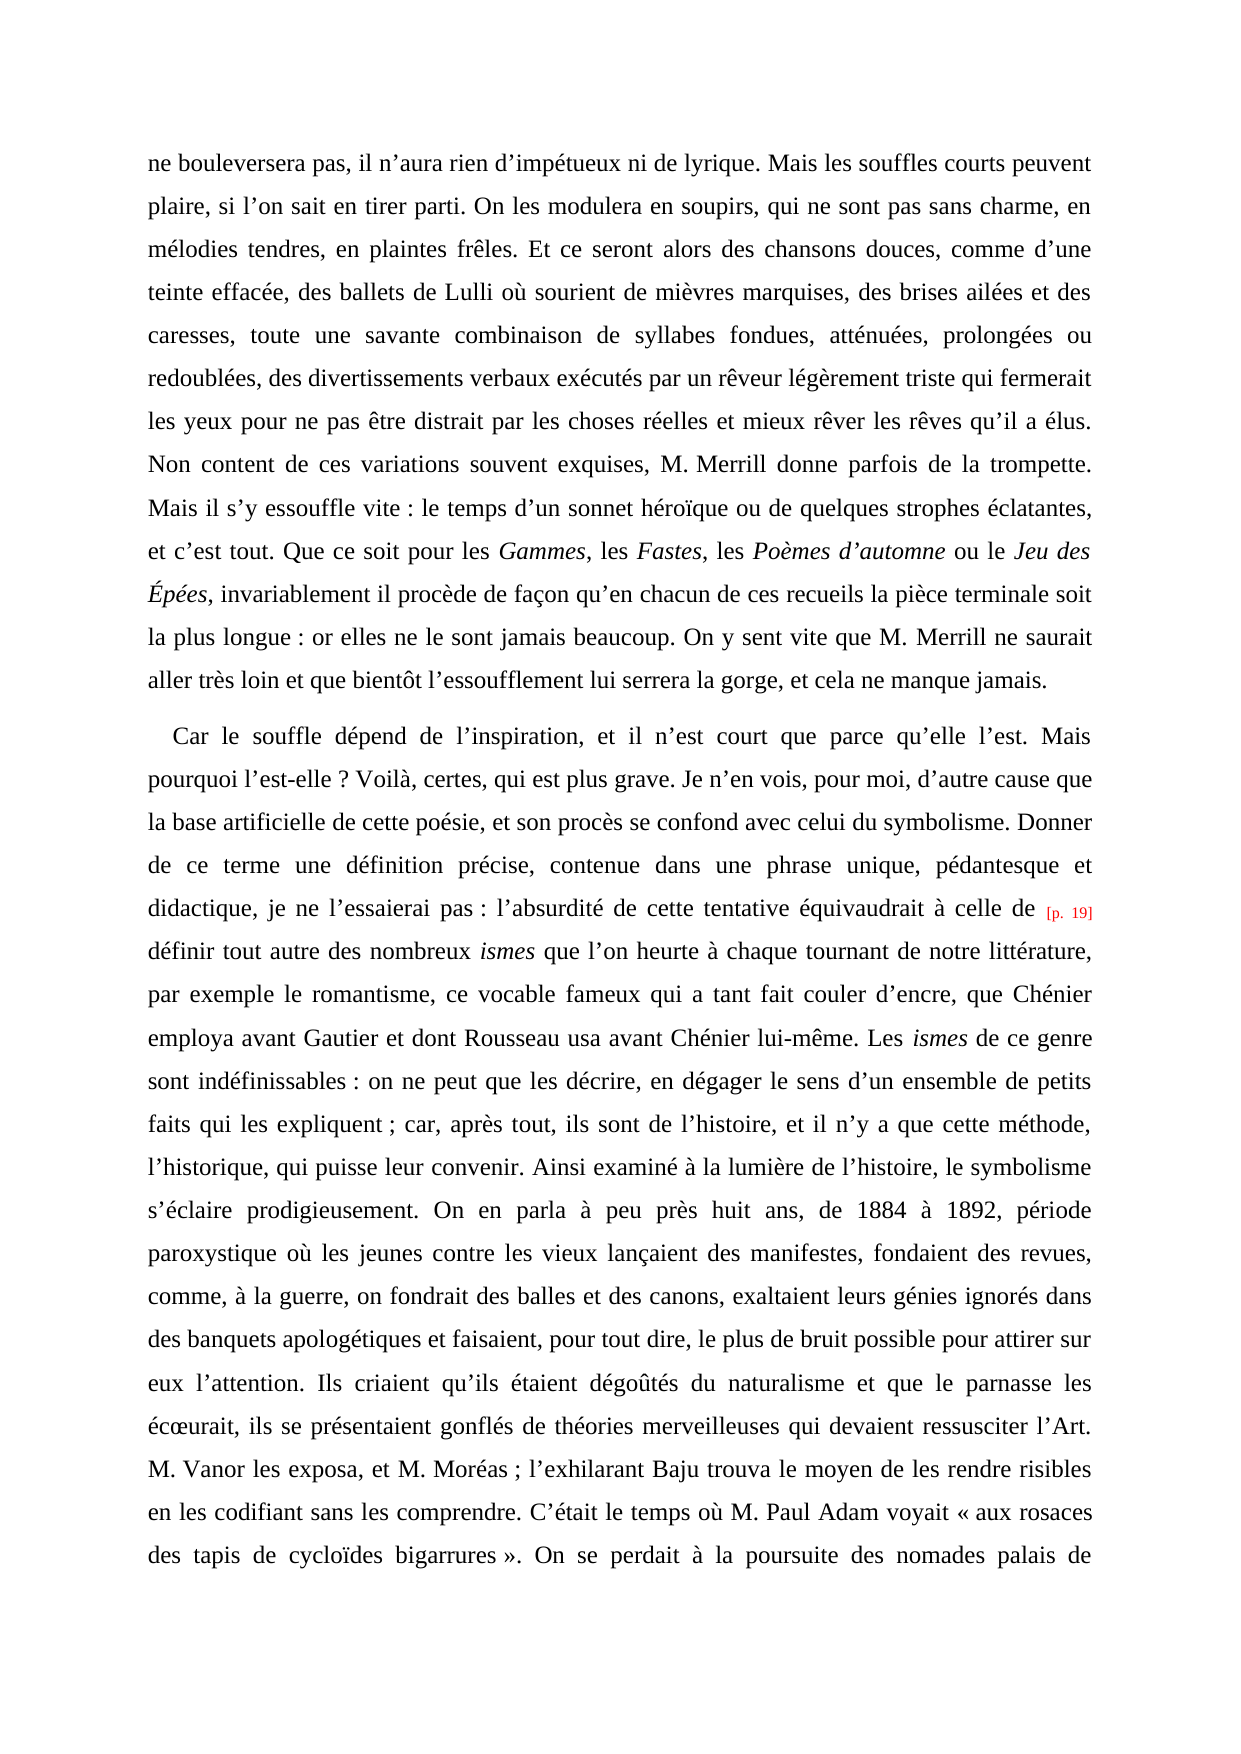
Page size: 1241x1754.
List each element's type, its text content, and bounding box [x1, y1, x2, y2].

text ne bouleversera pas, il n’aura rien d’impétueux ni de lyrique. Mais les souffles courts peuvent plaire, si l’on sait en tirer parti. On les modulera en soupirs, qui ne sont pas sans charme, en mélodies tendres, en plaintes frêles. Et ce seront alors des chansons douces, comme d’une teinte effacée, des ballets de Lulli où sourient de mièvres marquises, des brises ailées et des caresses, toute une savante combinaison de syllabes fondues, atténuées, prolongées ou redoublées, des divertissements verbaux exécutés par un rêveur légèrement triste qui fermerait les yeux pour ne pas être distrait par les choses réelles et mieux rêver les rêves qu’il a élus. Non content de ces variations souvent exquises, M. Merrill donne parfois de la trompette. Mais il s’y essouffle vite : le temps d’un sonnet héroïque ou de quelques strophes éclatantes, et c’est tout. Que ce soit pour les Gammes, les Fastes, les Poèmes d’automne ou le Jeu des Épées, invariablement il procède de façon qu’en chacun de ces recueils la pièce terminale soit la plus longue : or elles ne le sont jamais beaucoup. On y sent vite que M. Merrill ne saurait aller très loin et que bientôt l’essoufflement lui serrera la gorge, et cela ne manque jamais. [148, 148, 1093, 694]
text Car le souffle dépend de l’inspiration, et il n’est court que parce qu’elle l’est. Mais pourquoi l’est-elle ? Voilà, certes, qui est plus grave. Je n’en vois, pour moi, d’autre cause que la base artificielle de cette poésie, et son procès se confond avec celui du symbolisme. Donner de ce terme une définition précise, contenue dans une phrase unique, pédantesque et didactique, je ne l’essaierai pas : l’absurdité de cette tentative équivaudrait à celle de [p. 19] définir tout autre des nombreux ismes que l’on heurte à chaque tournant de notre littérature, par exemple le romantisme, ce vocable fameux qui a tant fait couler d’encre, que Chénier employa avant Gautier et dont Rousseau usa avant Chénier lui-même. Les ismes de ce genre sont indéfinissables : on ne peut que les décrire, en dégager le sens d’un ensemble de petits faits qui les expliquent ; car, après tout, ils sont de l’histoire, et il n’y a que cette méthode, l’historique, qui puisse leur convenir. Ainsi examiné à la lumière de l’histoire, le symbolisme s’éclaire prodigieusement. On en parla à peu près huit ans, de 1884 à 1892, période paroxystique où les jeunes contre les vieux lançaient des manifestes, fondaient des revues, comme, à la guerre, on fondrait des balles et des canons, exaltaient leurs génies ignorés dans des banquets apologétiques et faisaient, pour tout dire, le plus de bruit possible pour attirer sur eux l’attention. Ils criaient qu’ils étaient dégoûtés du naturalisme et que le parnasse les écœurait, ils se présentaient gonflés de théories merveilleuses qui devaient ressusciter l’Art. M. Vanor les exposa, et M. Moréas ; l’exhilarant Baju trouva le moyen de les rendre risibles en les codifiant sans les comprendre. C’était le temps où M. Paul Adam voyait « aux rosaces des tapis de cycloïdes bigarrures ». On se perdait à la poursuite des nomades palais de [148, 721, 1093, 1569]
